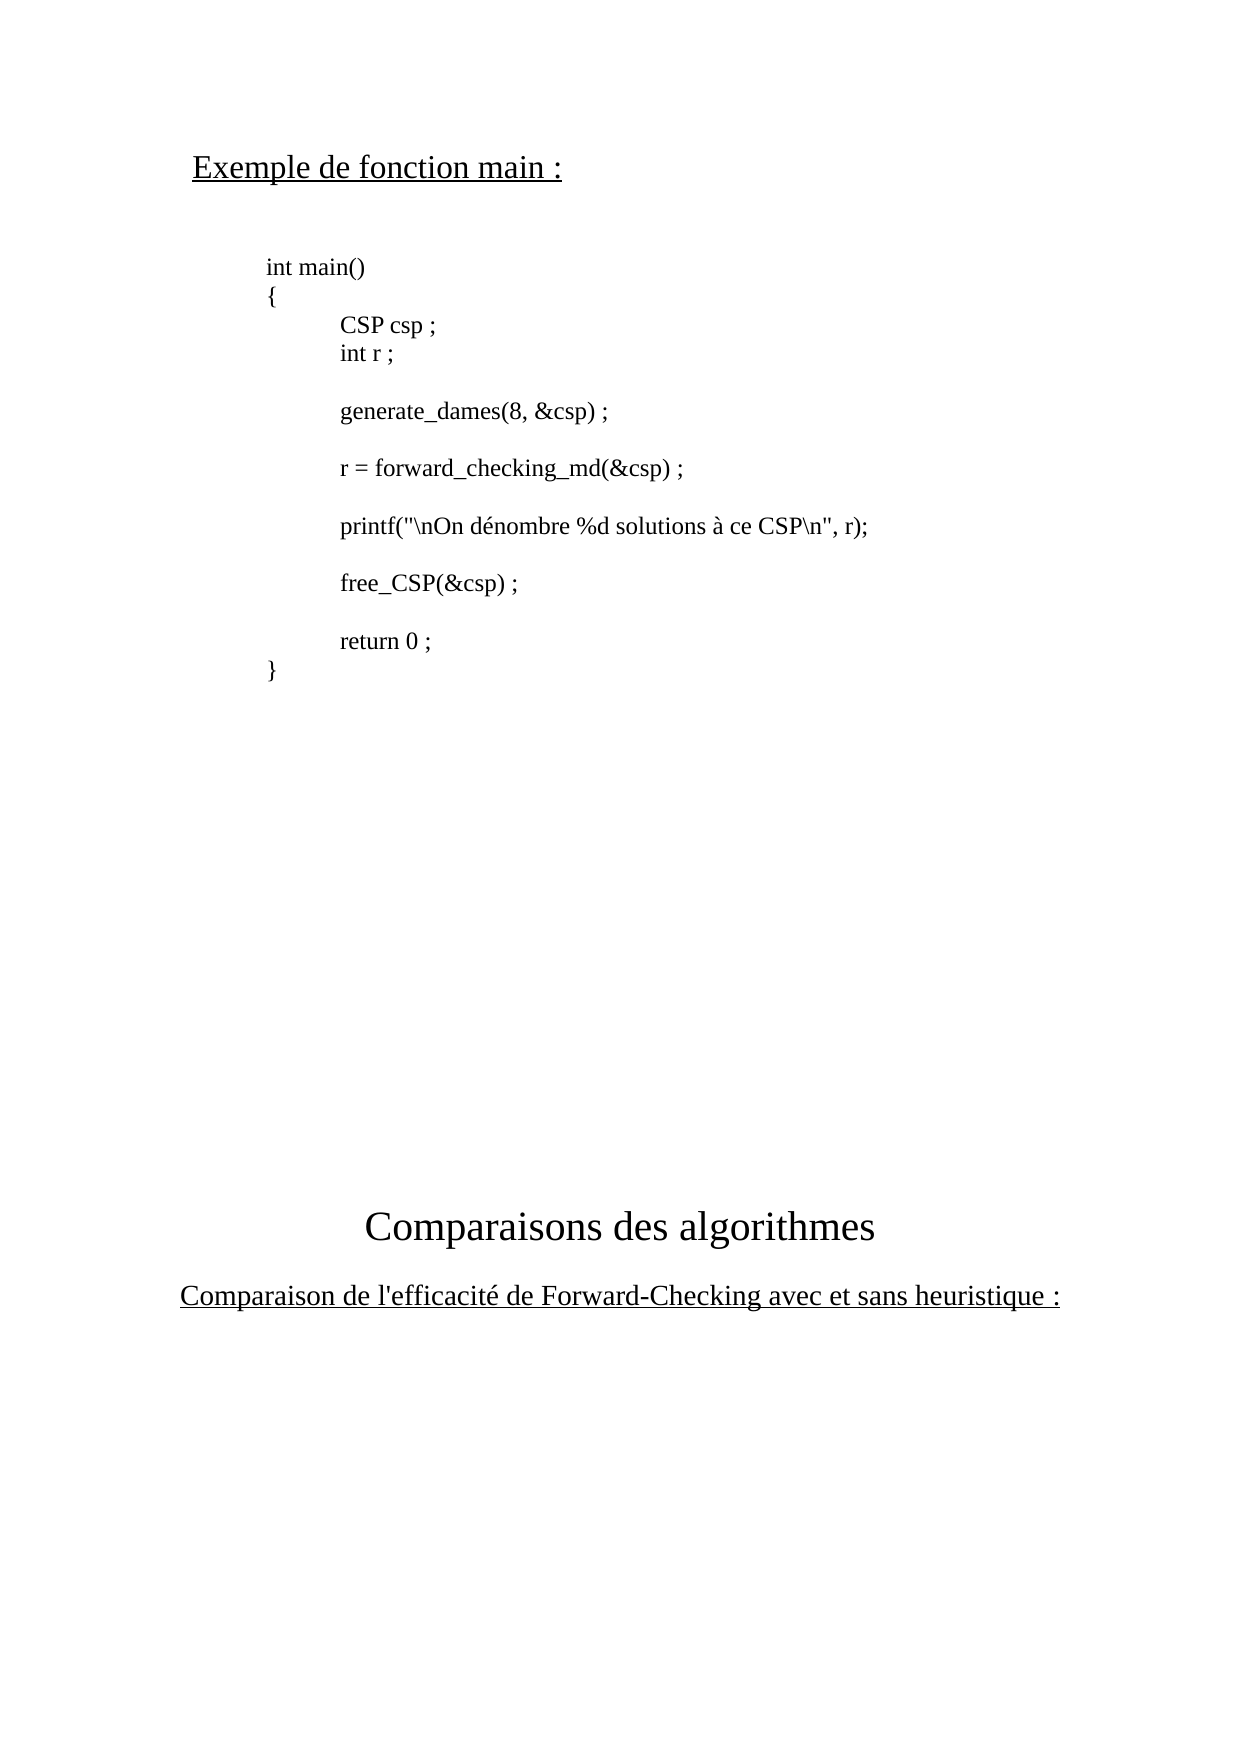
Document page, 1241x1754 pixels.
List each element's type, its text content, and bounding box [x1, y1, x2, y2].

text r = forward_checking_md(&csp) ; [118, 453, 1122, 482]
text Exemple de fonction main : [118, 147, 1122, 185]
text CSP csp ; [118, 310, 1122, 338]
text free_CSP(&csp) ; [118, 568, 1122, 597]
text { [118, 281, 1122, 310]
text generate_dames(8, &csp) ; [118, 396, 1122, 425]
text printf("\nOn dénombre %d solutions à ce CSP\n", r); [118, 511, 1122, 540]
text Comparaison de l'efficacité de Forward-Checking avec et sans heuristique : [118, 1278, 1122, 1311]
text int main() [118, 252, 1122, 281]
text int r ; [118, 338, 1122, 367]
text Comparaisons des algorithmes [118, 1201, 1122, 1249]
text return 0 ; [118, 626, 1122, 655]
text } [118, 655, 1122, 683]
